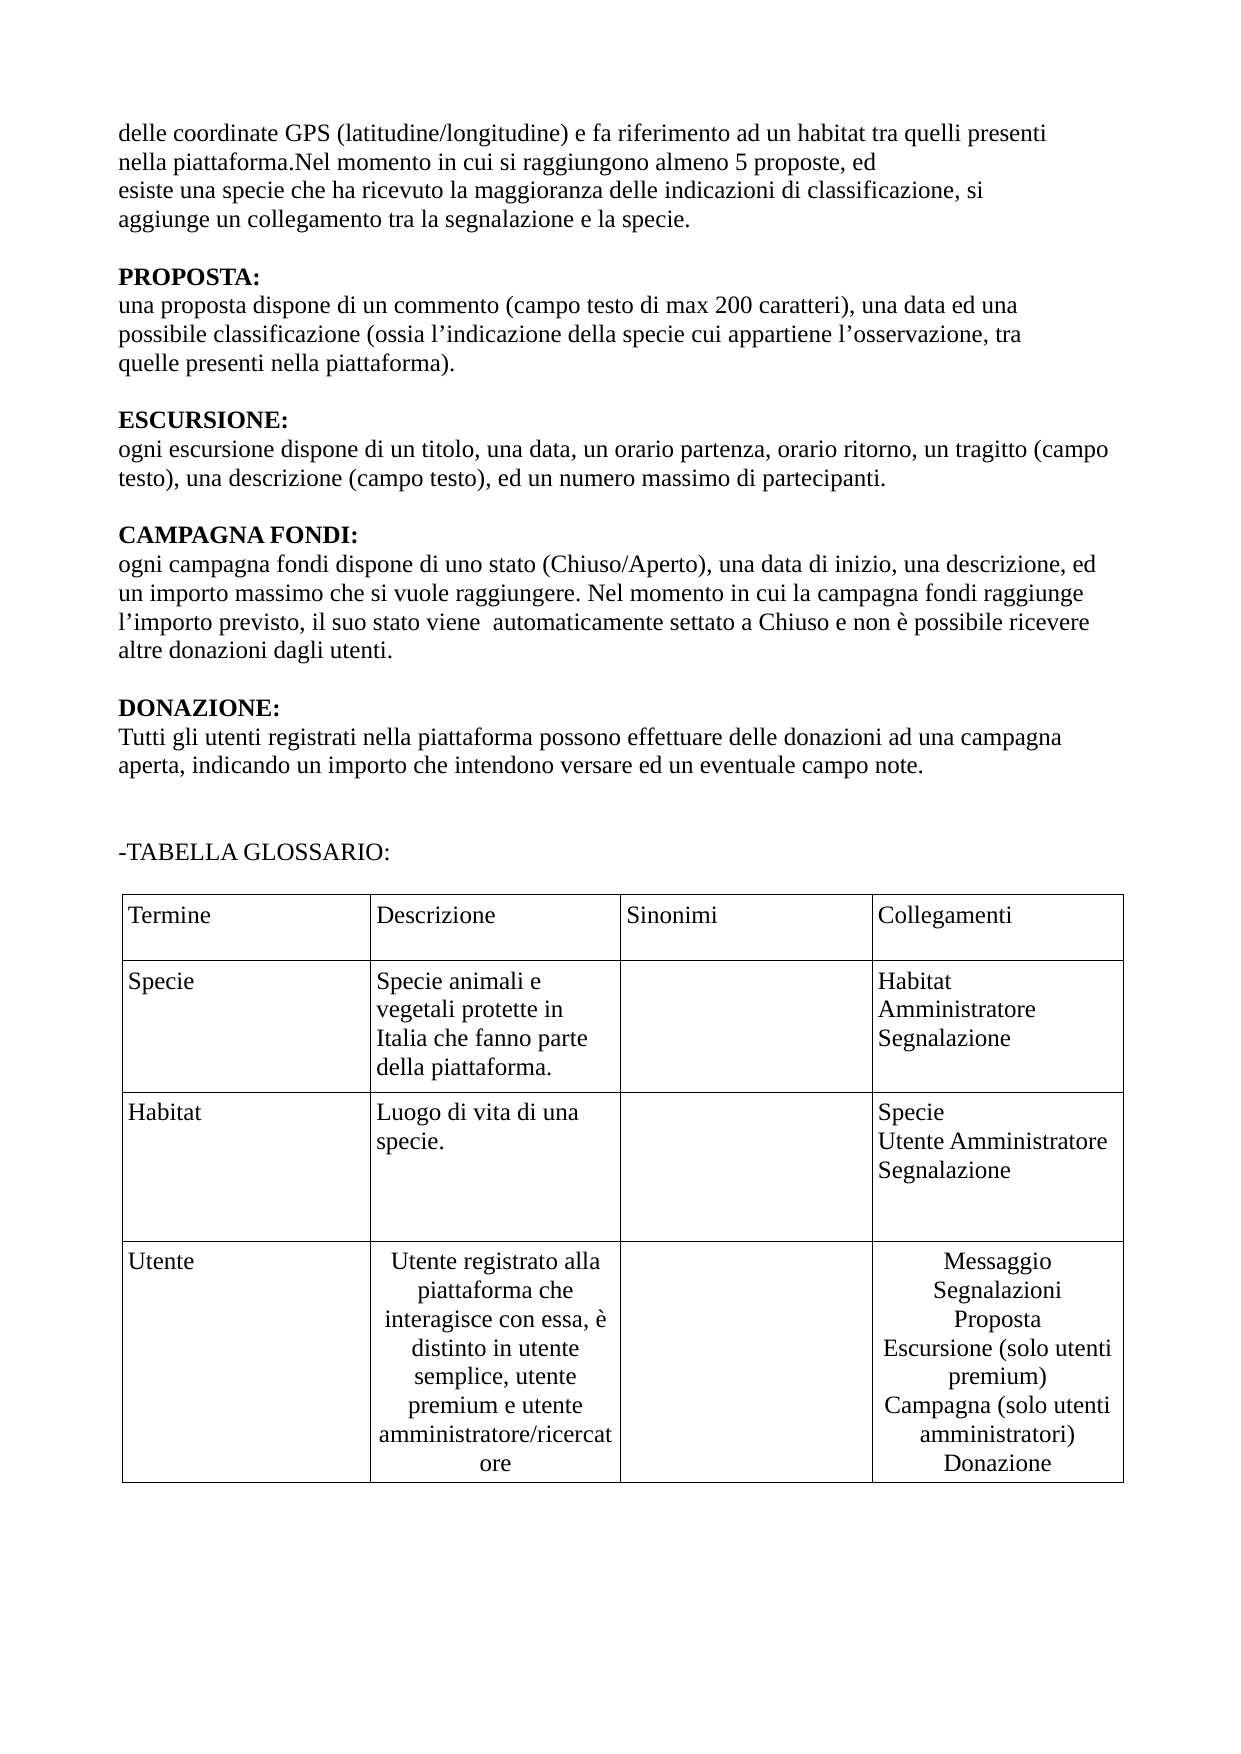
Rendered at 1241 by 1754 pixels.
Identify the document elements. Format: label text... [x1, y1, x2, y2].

text possibile classificazione (ossia l’indicazione della specie cui appartiene l’osservazione, tra [118, 319, 1122, 348]
table_cell Habitat [123, 1093, 370, 1241]
table_cell Messaggio Segnalazioni Proposta Escursione (solo utenti premium) Campagna (solo utenti amministratori) Donazione [873, 1242, 1123, 1482]
table_cell Luogo di vita di una specie. [371, 1093, 620, 1241]
text esiste una specie che ha ricevuto la maggioranza delle indicazioni di classificazione, si [118, 176, 1122, 204]
text ogni campagna fondi dispone di uno stato (Chiuso/Aperto), una data di inizio, una descrizione, ed un importo massimo che si vuole raggiungere. Nel momento in cui la campagna fondi raggiunge l’importo previsto, il suo stato viene automaticamente settato a Chiuso e non è possibile ricevere altre donazioni dagli utenti. [118, 549, 1122, 664]
text quelle presenti nella piattaforma). [118, 348, 1122, 377]
table_cell Habitat Amministratore Segnalazione [873, 961, 1123, 1092]
table_cell [621, 961, 872, 1092]
table_header Descrizione [371, 895, 620, 960]
table_cell Specie Utente Amministratore Segnalazione [873, 1093, 1123, 1241]
text PROPOSTA: [118, 262, 1122, 291]
table_cell Specie [123, 961, 370, 1092]
text ogni escursione dispone di un titolo, una data, un orario partenza, orario ritorno, un tragitto (campo testo), una descrizione (campo testo), ed un numero massimo di partecipanti. [118, 434, 1122, 492]
table_cell [621, 1242, 872, 1482]
text Tutti gli utenti registrati nella piattaforma possono effettuare delle donazioni ad una campagna aperta, indicando un importo che intendono versare ed un eventuale campo note. [118, 722, 1122, 779]
table_header Termine [123, 895, 370, 960]
table_cell Specie animali e vegetali protette in Italia che fanno parte della piattaforma. [371, 961, 620, 1092]
text -TABELLA GLOSSARIO: [118, 837, 1122, 866]
table_cell [621, 1093, 872, 1241]
table_cell Utente [123, 1242, 370, 1482]
text DONAZIONE: [118, 693, 1122, 722]
text una proposta dispone di un commento (campo testo di max 200 caratteri), una data ed una [118, 291, 1122, 319]
text ESCURSIONE: [118, 406, 1122, 434]
text aggiunge un collegamento tra la segnalazione e la specie. [118, 204, 1122, 233]
table_header Collegamenti [873, 895, 1123, 960]
text delle coordinate GPS (latitudine/longitudine) e fa riferimento ad un habitat tra quelli presenti [118, 118, 1122, 147]
text nella piattaforma.Nel momento in cui si raggiungono almeno 5 proposte, ed [118, 147, 1122, 176]
text CAMPAGNA FONDI: [118, 521, 1122, 549]
table_cell Utente registrato alla piattaforma che interagisce con essa, è distinto in utente semplice, utente premium e utente amministratore/ricercatore [371, 1242, 620, 1482]
table_header Sinonimi [621, 895, 872, 960]
